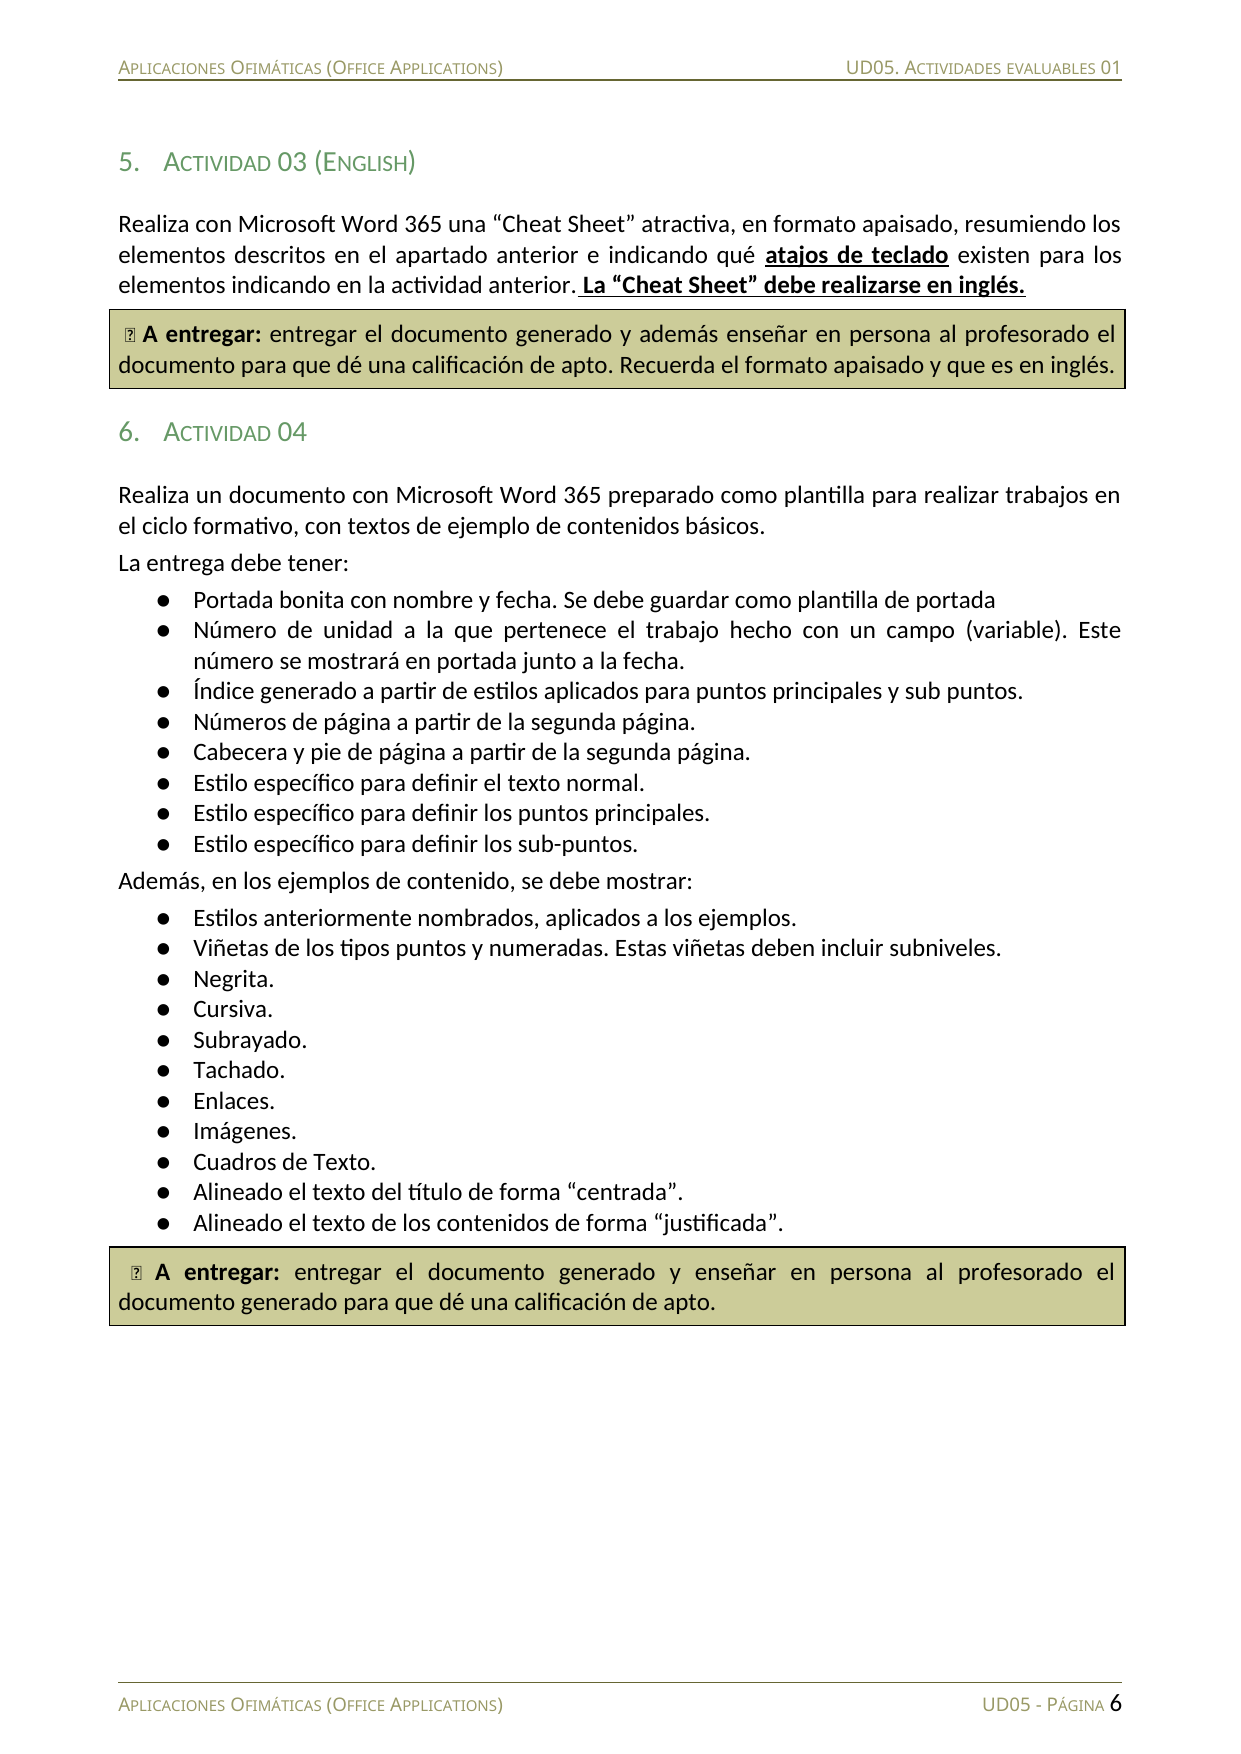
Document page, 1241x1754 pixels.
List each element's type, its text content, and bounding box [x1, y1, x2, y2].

list Alineado el texto de los contenidos de forma “justificada”. [156, 1207, 1122, 1238]
text La entrega debe tener: [118, 547, 1122, 577]
subtitle Actividad 03 (English) [118, 143, 1122, 178]
list Cabecera y pie de página a partir de la segunda página. [156, 736, 1122, 767]
list Cuadros de Texto. [156, 1146, 1122, 1177]
list Números de página a partir de la segunda página. [156, 706, 1122, 736]
text Además, en los ejemplos de contenido, se debe mostrar: [118, 865, 1122, 895]
list Índice generado a partir de estilos aplicados para puntos principales y sub puntos. [156, 675, 1122, 706]
text Realiza un documento con Microsoft Word 365 preparado como plantilla para realizar trabajos en el ciclo formativo, con textos de ejemplo de contenidos básicos. [118, 479, 1122, 540]
list Estilo específico para definir el texto normal. [156, 767, 1122, 797]
list Número de unidad a la que pertenece el trabajo hecho con un campo (variable). Este número se mostrará en portada junto a la fecha. [156, 614, 1122, 675]
list Estilos anteriormente nombrados, aplicados a los ejemplos. [156, 902, 1122, 932]
text Realiza con Microsoft Word 365 una “Cheat Sheet” atractiva, en formato apaisado, resumiendo los elementos descritos en el apartado anterior e indicando qué atajos de teclado existen para los elementos indicando en la actividad anterior. La “Cheat Sheet” debe realizarse en inglés. [118, 208, 1122, 300]
list Estilo específico para definir los sub-puntos. [156, 828, 1122, 858]
list Alineado el texto del título de forma “centrada”. [156, 1177, 1122, 1207]
text 📕 A entregar: entregar el documento generado y enseñar en persona al profesorado el documento generado para que dé una calificación de apto. [110, 1248, 1124, 1325]
list Imágenes. [156, 1116, 1122, 1146]
list Estilo específico para definir los puntos principales. [156, 797, 1122, 828]
list Subrayado. [156, 1024, 1122, 1054]
list Enlaces. [156, 1085, 1122, 1116]
list Portada bonita con nombre y fecha. Se debe guardar como plantilla de portada [156, 584, 1122, 614]
list Cursiva. [156, 993, 1122, 1024]
text 📕 A entregar: entregar el documento generado y además enseñar en persona al profesorado el documento para que dé una calificación de apto. Recuerda el formato apaisado y que es en inglés. [110, 310, 1124, 388]
subtitle Actividad 04 [118, 413, 1122, 449]
list Viñetas de los tipos puntos y numeradas. Estas viñetas deben incluir subniveles. [156, 932, 1122, 963]
list Negrita. [156, 963, 1122, 993]
list Tachado. [156, 1054, 1122, 1085]
